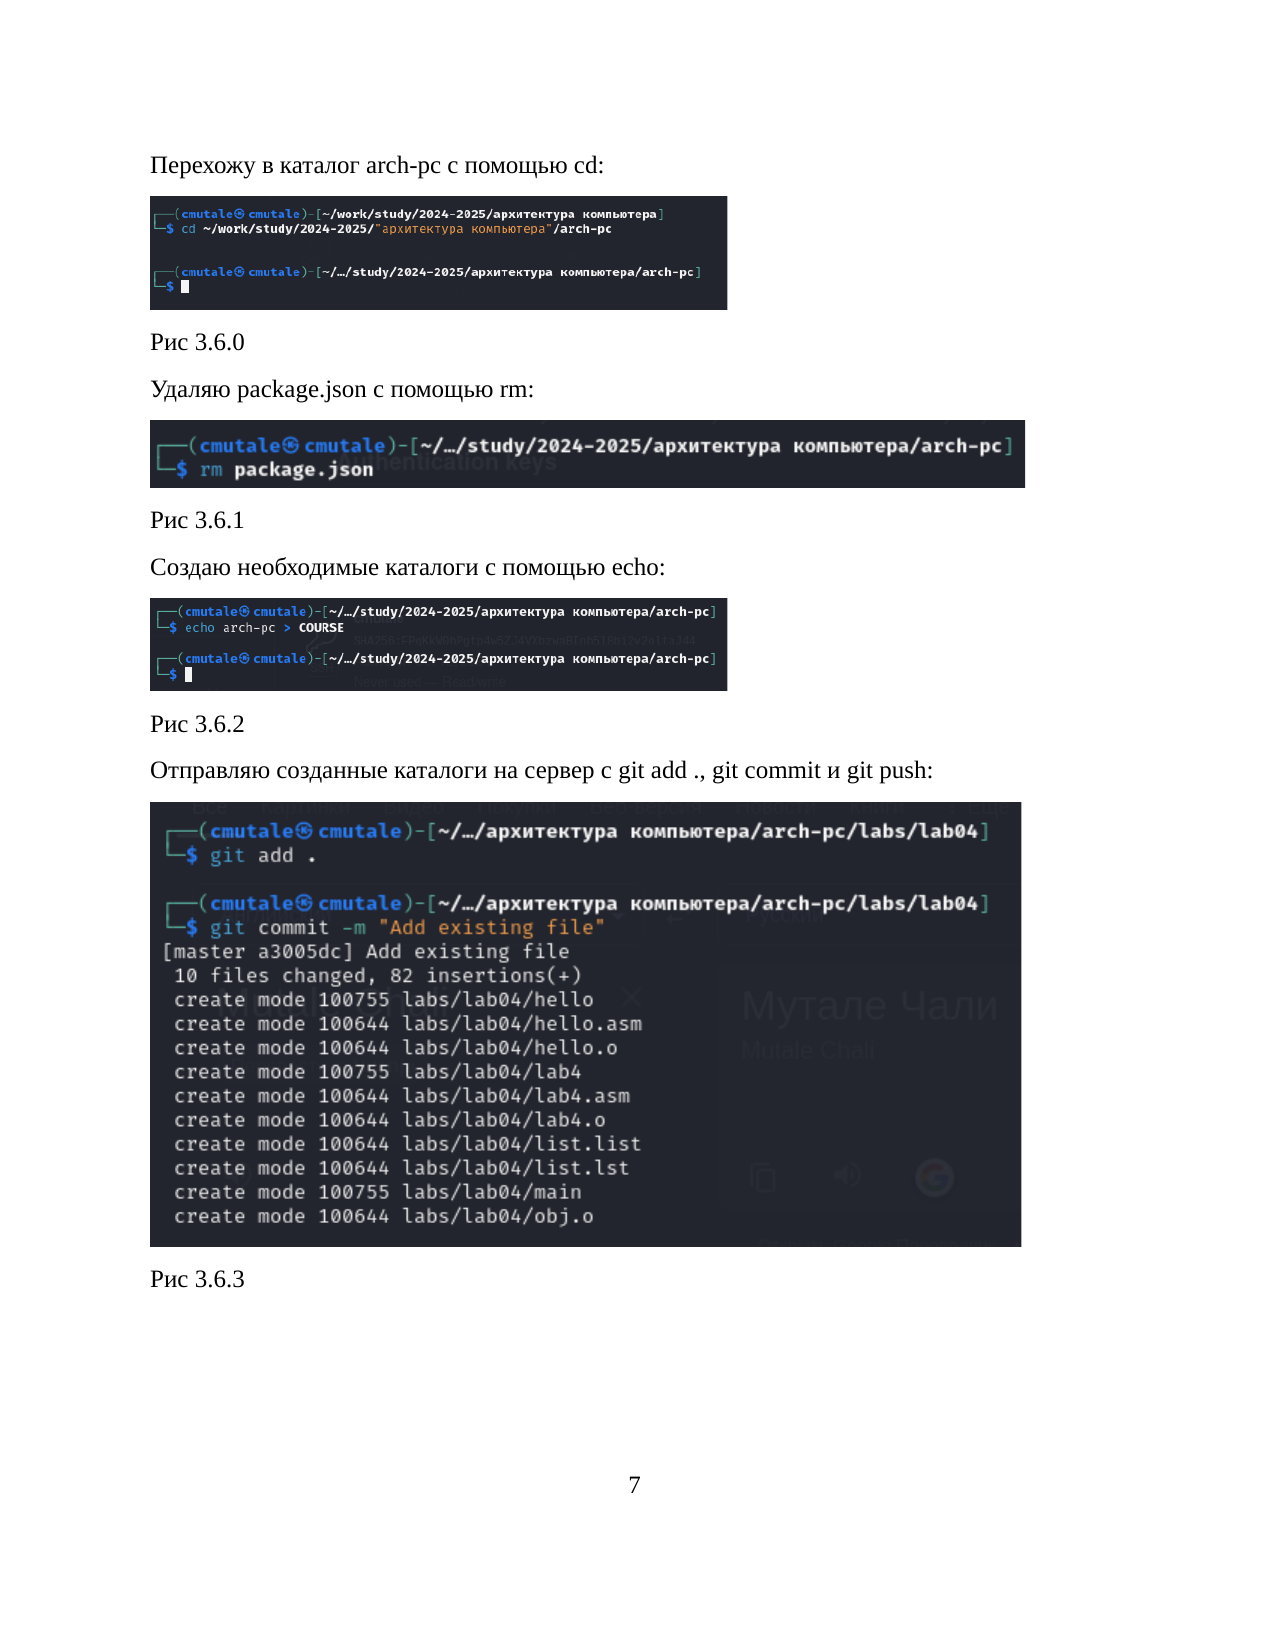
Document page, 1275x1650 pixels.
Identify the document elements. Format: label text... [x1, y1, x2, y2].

text Отправляю созданные каталоги на сервер с git add ., git commit и git push: [150, 756, 1125, 784]
text Удаляю package.json с помощью rm: [150, 374, 1125, 402]
text Перехожу в каталог arch-pc с помощью cd: [150, 150, 1125, 179]
picture [150, 802, 1022, 1247]
text Рис 3.6.0 [150, 327, 1125, 356]
text Рис 3.6.1 [150, 505, 1125, 534]
picture [150, 420, 1025, 488]
picture [150, 196, 728, 310]
text Рис 3.6.3 [150, 1264, 1125, 1293]
text Создаю необходимые каталоги с помощью echo: [150, 552, 1125, 581]
text Рис 3.6.2 [150, 709, 1125, 738]
picture [150, 598, 728, 691]
